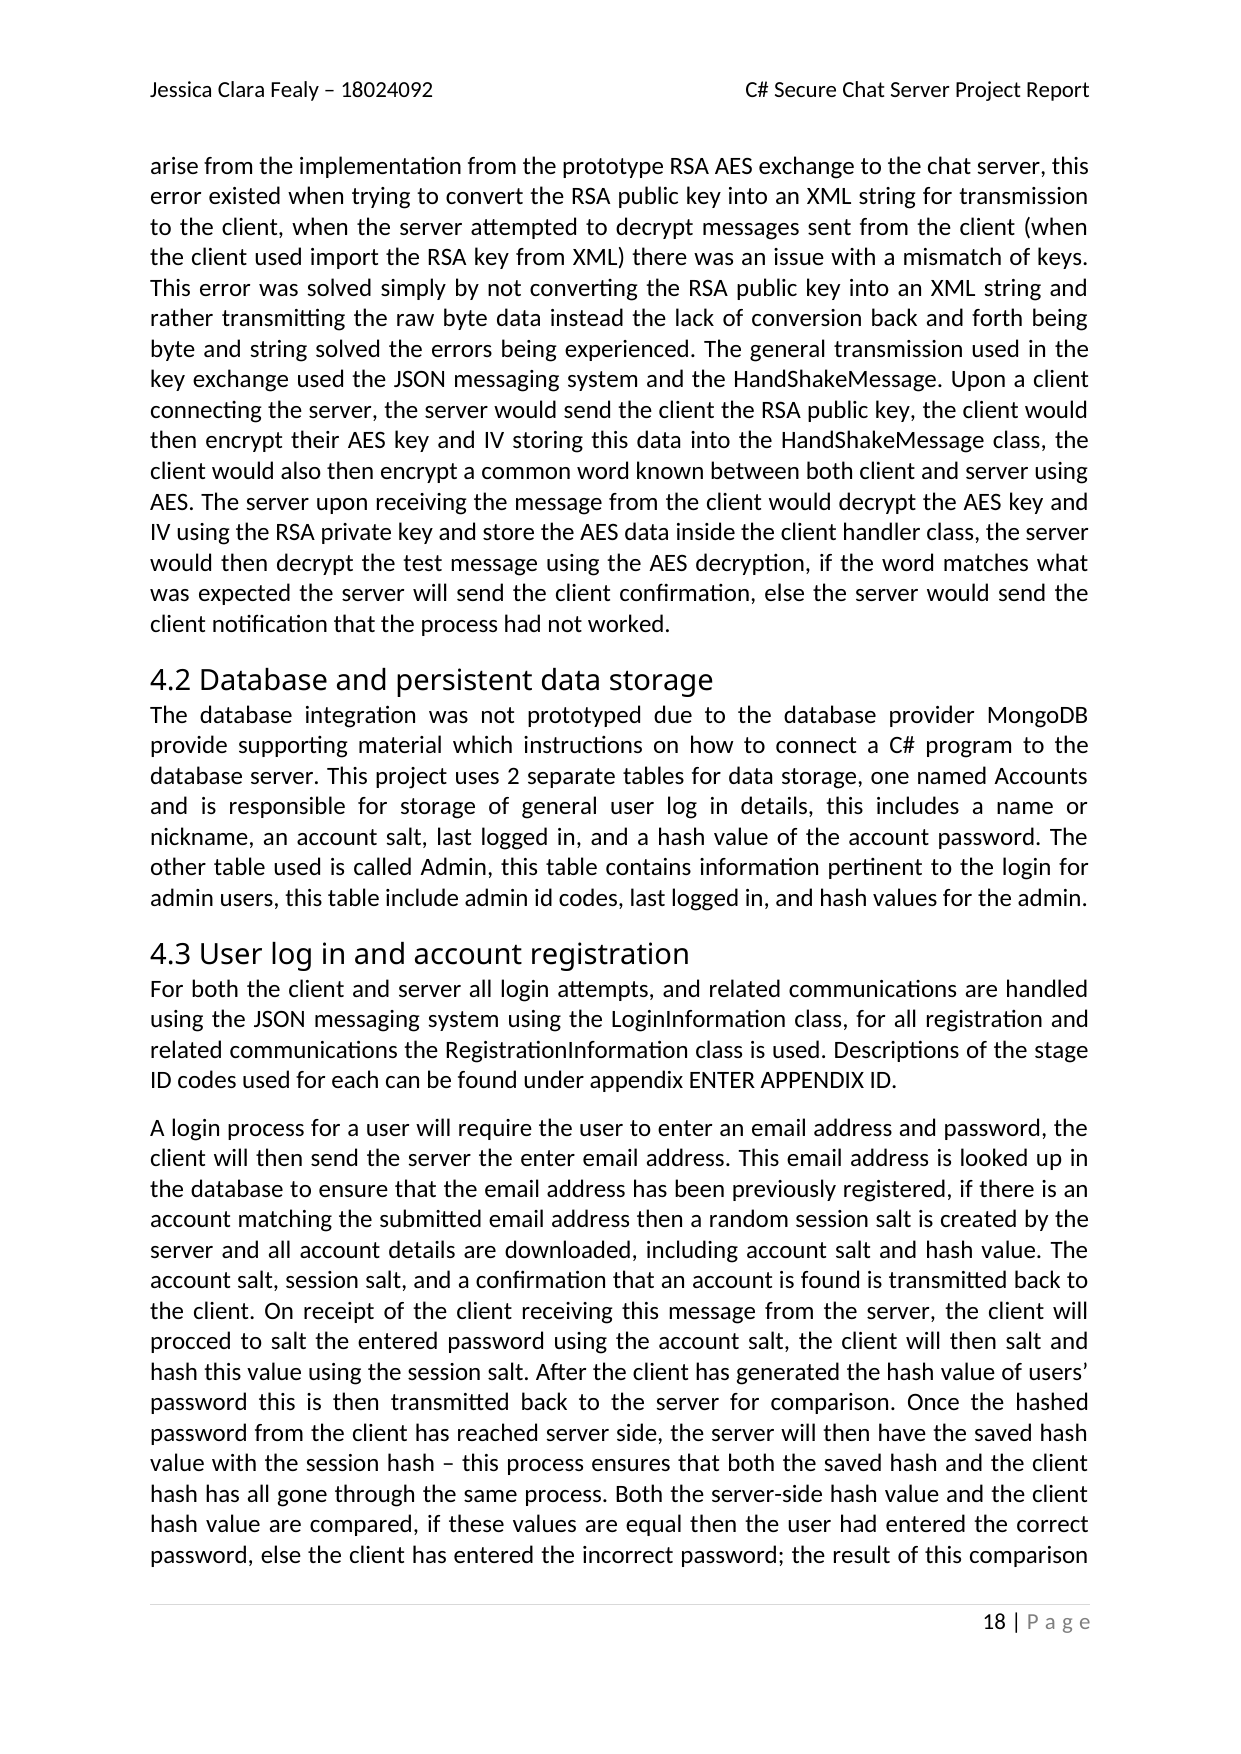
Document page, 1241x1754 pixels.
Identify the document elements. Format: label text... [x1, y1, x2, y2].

text The database integration was not prototyped due to the database provider MongoDB provide supporting material which instructions on how to connect a C# program to the database server. This project uses 2 separate tables for data storage, one named Accounts and is responsible for storage of general user log in details, this includes a name or nickname, an account salt, last logged in, and a hash value of the account password. The other table used is called Admin, this table contains information pertinent to the login for admin users, this table include admin id codes, last logged in, and hash values for the admin. [150, 699, 1090, 912]
text For both the client and server all login attempts, and related communications are handled using the JSON messaging system using the LoginInformation class, for all registration and related communications the RegistrationInformation class is used. Descriptions of the stage ID codes used for each can be found under appendix ENTER APPENDIX ID. [150, 973, 1090, 1095]
subtitle 4.2 Database and persistent data storage [150, 659, 1090, 699]
subtitle 4.3 User log in and account registration [150, 933, 1090, 973]
text arise from the implementation from the prototype RSA AES exchange to the chat server, this error existed when trying to convert the RSA public key into an XML string for transmission to the client, when the server attempted to decrypt messages sent from the client (when the client used import the RSA key from XML) there was an issue with a mismatch of keys. This error was solved simply by not converting the RSA public key into an XML string and rather transmitting the raw byte data instead the lack of conversion back and forth being byte and string solved the errors being experienced. The general transmission used in the key exchange used the JSON messaging system and the HandShakeMessage. Upon a client connecting the server, the server would send the client the RSA public key, the client would then encrypt their AES key and IV storing this data into the HandShakeMessage class, the client would also then encrypt a common word known between both client and server using AES. The server upon receiving the message from the client would decrypt the AES key and IV using the RSA private key and store the AES data inside the client handler class, the server would then decrypt the test message using the AES decryption, if the word matches what was expected the server will send the client confirmation, else the server would send the client notification that the process had not worked. [150, 150, 1090, 638]
text A login process for a user will require the user to enter an email address and password, the client will then send the server the enter email address. This email address is looked up in the database to ensure that the email address has been previously registered, if there is an account matching the submitted email address then a random session salt is created by the server and all account details are downloaded, including account salt and hash value. The account salt, session salt, and a confirmation that an account is found is transmitted back to the client. On receipt of the client receiving this message from the server, the client will procced to salt the entered password using the account salt, the client will then salt and hash this value using the session salt. After the client has generated the hash value of users’ password this is then transmitted back to the server for comparison. Once the hashed password from the client has reached server side, the server will then have the saved hash value with the session hash – this process ensures that both the saved hash and the client hash has all gone through the same process. Both the server-side hash value and the client hash value are compared, if these values are equal then the user had entered the correct password, else the client has entered the incorrect password; the result of this comparison [150, 1112, 1090, 1569]
